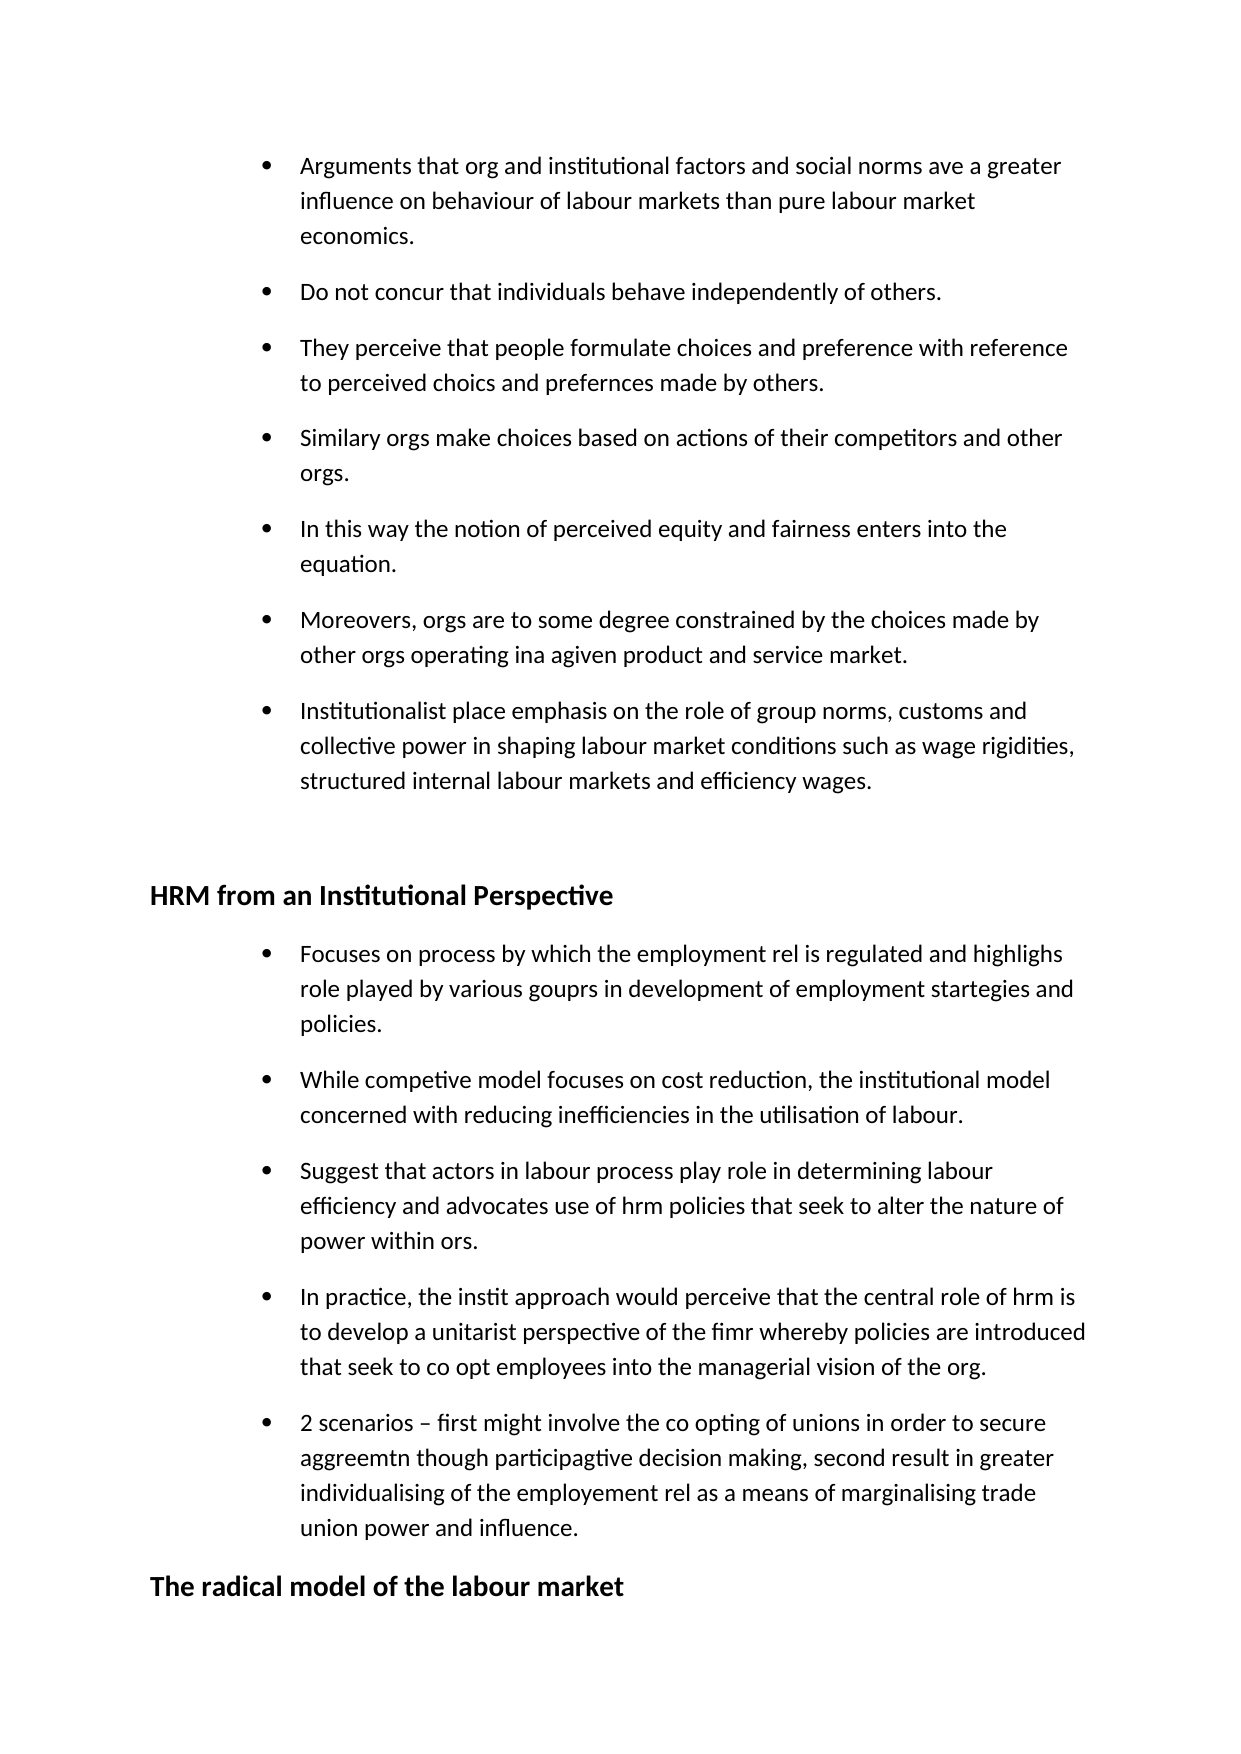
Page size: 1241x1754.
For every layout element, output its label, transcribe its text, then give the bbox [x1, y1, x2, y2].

list 2 scenarios – first might involve the co opting of unions in order to secure aggreemtn though participagtive decision making, second result in greater individualising of the employement rel as a means of marginalising trade union power and influence. [262, 1407, 1090, 1542]
list In this way the notion of perceived equity and fairness enters into the equation. [262, 513, 1090, 579]
list Focuses on process by which the employment rel is regulated and highlighs role played by various gouprs in development of employment startegies and policies. [262, 938, 1090, 1039]
list In practice, the instit approach would perceive that the central role of hrm is to develop a unitarist perspective of the fimr whereby policies are introduced that seek to co opt employees into the managerial vision of the org. [262, 1281, 1090, 1381]
list Institutionalist place emphasis on the role of group norms, customs and collective power in shaping labour market conditions such as wage rigidities, structured internal labour markets and efficiency wages. [262, 695, 1090, 796]
list Suggest that actors in labour process play role in determining labour efficiency and advocates use of hrm policies that seek to alter the nature of power within ors. [262, 1155, 1090, 1256]
list Do not concur that individuals behave independently of others. [262, 276, 1090, 306]
list Arguments that org and institutional factors and social norms ave a greater influence on behaviour of labour markets than pure labour market economics. [262, 150, 1090, 251]
list They perceive that people formulate choices and preference with reference to perceived choics and prefernces made by others. [262, 332, 1090, 397]
list Similary orgs make choices based on actions of their competitors and other orgs. [262, 422, 1090, 488]
text HRM from an Institutional Perspective [150, 877, 1090, 912]
list While competive model focuses on cost reduction, the institutional model concerned with reducing inefficiencies in the utilisation of labour. [262, 1064, 1090, 1130]
text The radical model of the labour market [150, 1568, 1090, 1603]
list Moreovers, orgs are to some degree constrained by the choices made by other orgs operating ina agiven product and service market. [262, 604, 1090, 670]
